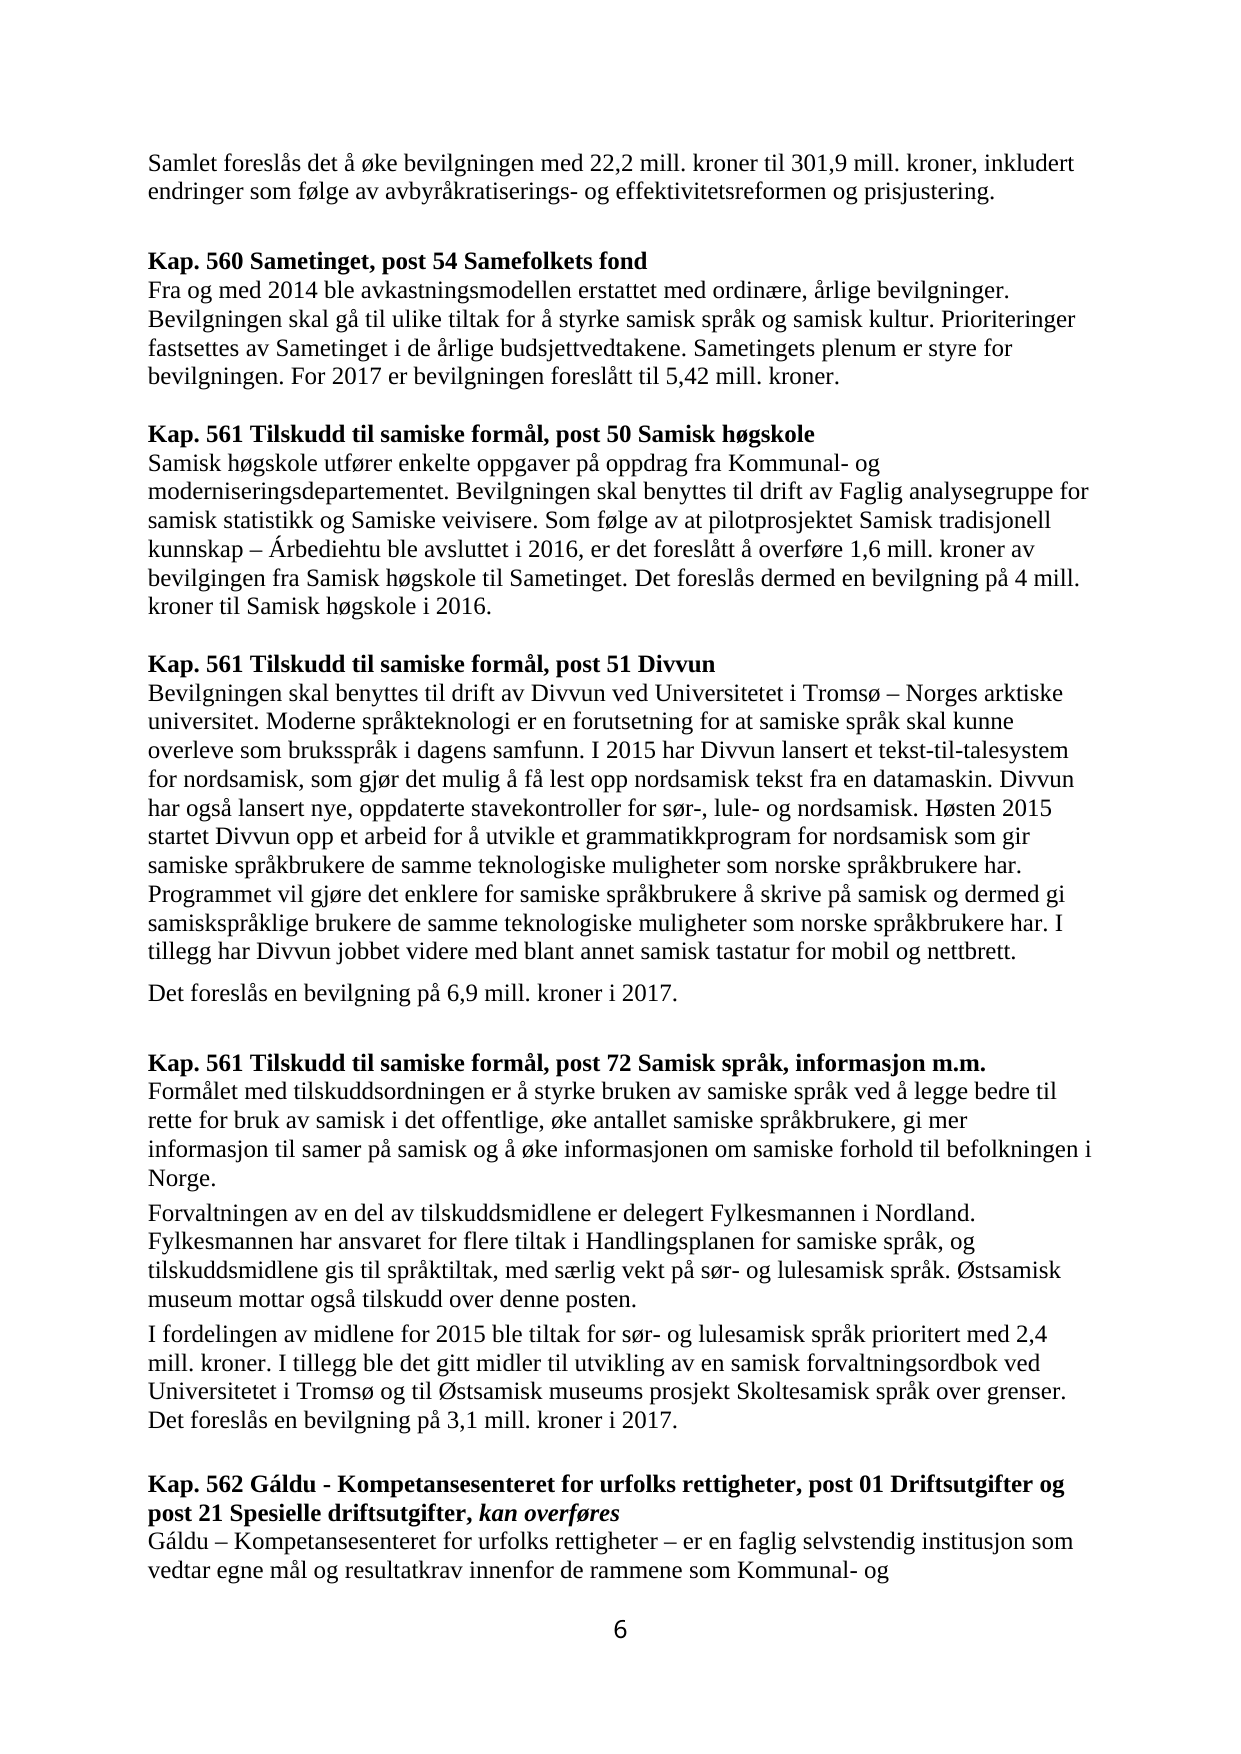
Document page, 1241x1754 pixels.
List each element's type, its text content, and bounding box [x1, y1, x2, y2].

text Kap. 561 Tilskudd til samiske formål, post 72 Samisk språk, informasjon m.m. Formålet med tilskuddsordningen er å styrke bruken av samiske språk ved å legge bedre til rette for bruk av samisk i det offentlige, øke antallet samiske språkbrukere, gi mer informasjon til samer på samisk og å øke informasjonen om samiske forhold til befolkningen i Norge. [148, 1048, 1093, 1191]
text I fordelingen av midlene for 2015 ble tiltak for sør- og lulesamisk språk prioritert med 2,4 mill. kroner. I tillegg ble det gitt midler til utvikling av en samisk forvaltningsordbok ved Universitetet i Tromsø og til Østsamisk museums prosjekt Skoltesamisk språk over grenser. Det foreslås en bevilgning på 3,1 mill. kroner i 2017. [148, 1319, 1093, 1434]
text Det foreslås en bevilgning på 6,9 mill. kroner i 2017. [148, 978, 1093, 1006]
text Forvaltningen av en del av tilskuddsmidlene er delegert Fylkesmannen i Nordland. Fylkesmannen har ansvaret for flere tiltak i Handlingsplanen for samiske språk, og tilskuddsmidlene gis til språktiltak, med særlig vekt på sør- og lulesamisk språk. Østsamisk museum mottar også tilskudd over denne posten. [148, 1198, 1093, 1313]
text Kap. 561 Tilskudd til samiske formål, post 51 Divvun Bevilgningen skal benyttes til drift av Divvun ved Universitetet i Tromsø – Norges arktiske universitet. Moderne språkteknologi er en forutsetning for at samiske språk skal kunne overleve som bruksspråk i dagens samfunn. I 2015 har Divvun lansert et tekst-til-talesystem for nordsamisk, som gjør det mulig å få lest opp nordsamisk tekst fra en datamaskin. Divvun har også lansert nye, oppdaterte stavekontroller for sør-, lule- og nordsamisk. Høsten 2015 startet Divvun opp et arbeid for å utvikle et grammatikkprogram for nordsamisk som gir samiske språkbrukere de samme teknologiske muligheter som norske språkbrukere har. Programmet vil gjøre det enklere for samiske språkbrukere å skrive på samisk og dermed gi samiskspråklige brukere de samme teknologiske muligheter som norske språkbrukere har. I tillegg har Divvun jobbet videre med blant annet samisk tastatur for mobil og nettbrett. [148, 649, 1093, 965]
text Kap. 562 Gáldu - Kompetansesenteret for urfolks rettigheter, post 01 Driftsutgifter og post 21 Spesielle driftsutgifter, kan overføres Gáldu – Kompetansesenteret for urfolks rettigheter – er en faglig selvstendig institusjon som vedtar egne mål og resultatkrav innenfor de rammene som Kommunal- og [148, 1469, 1093, 1584]
text Samlet foreslås det å øke bevilgningen med 22,2 mill. kroner til 301,9 mill. kroner, inkludert endringer som følge av avbyråkratiserings- og effektivitetsreformen og prisjustering. [148, 148, 1093, 205]
text Kap. 561 Tilskudd til samiske formål, post 50 Samisk høgskole Samisk høgskole utfører enkelte oppgaver på oppdrag fra Kommunal- og moderniseringsdepartementet. Bevilgningen skal benyttes til drift av Faglig analysegruppe for samisk statistikk og Samiske veivisere. Som følge av at pilotprosjektet Samisk tradisjonell kunnskap – Árbediehtu ble avsluttet i 2016, er det foreslått å overføre 1,6 mill. kroner av bevilgingen fra Samisk høgskole til Sametinget. Det foreslås dermed en bevilgning på 4 mill. kroner til Samisk høgskole i 2016. [148, 419, 1093, 620]
text Kap. 560 Sametinget, post 54 Samefolkets fond Fra og med 2014 ble avkastningsmodellen erstattet med ordinære, årlige bevilgninger. Bevilgningen skal gå til ulike tiltak for å styrke samisk språk og samisk kultur. Prioriteringer fastsettes av Sametinget i de årlige budsjettvedtakene. Sametingets plenum er styre for bevilgningen. For 2017 er be­vilgningen foreslått til 5,42 mill. kroner. [148, 246, 1093, 390]
